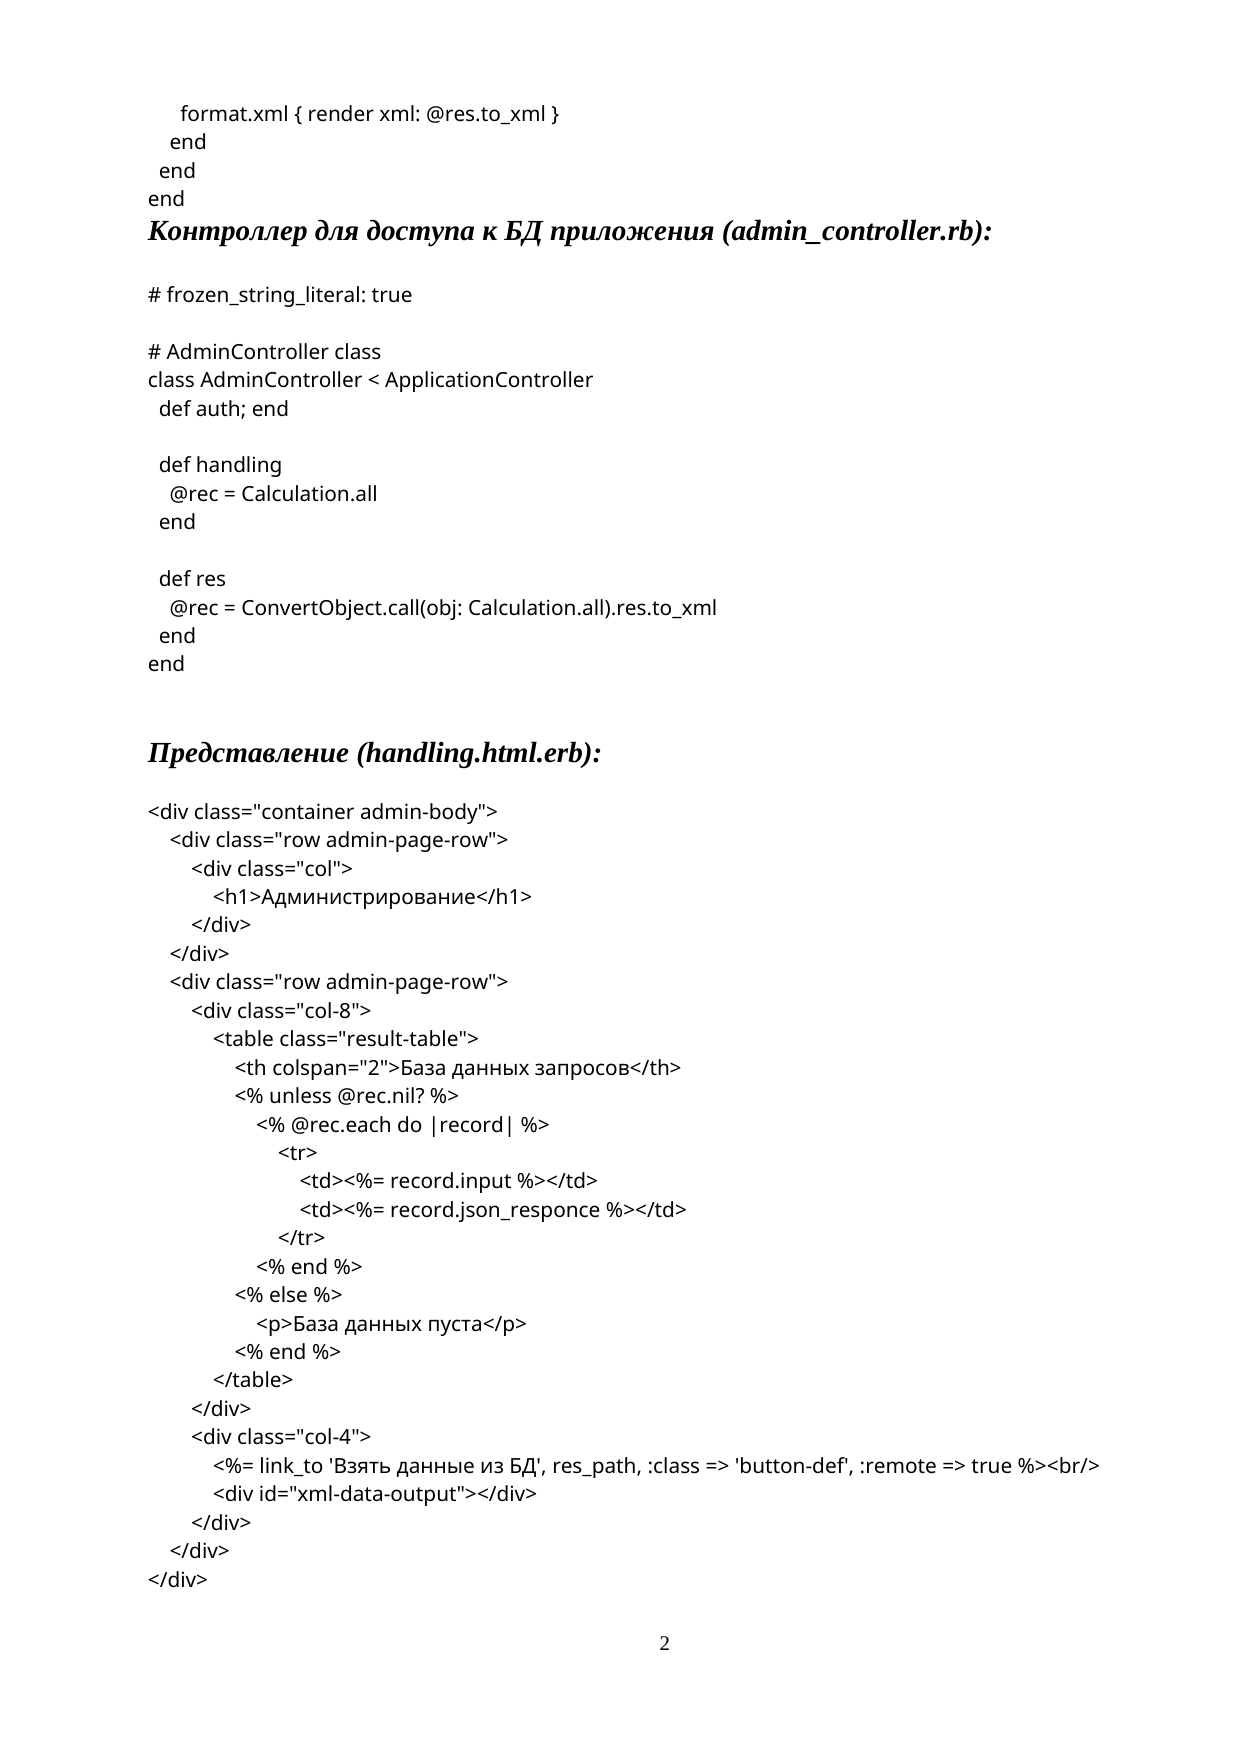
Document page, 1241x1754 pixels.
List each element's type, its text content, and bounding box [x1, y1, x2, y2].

text </div> [148, 911, 1181, 939]
text def auth; end [148, 394, 1181, 422]
text </table> [148, 1366, 1181, 1394]
text <p>База данных пуста</p> [148, 1309, 1181, 1337]
text <% @rec.each do |record| %> [148, 1110, 1181, 1138]
text <div class="col-8"> [148, 996, 1181, 1024]
text </div> [148, 1394, 1181, 1422]
text <h1>Администрирование</h1> [148, 882, 1181, 911]
text <td><%= record.json_responce %></td> [148, 1195, 1181, 1223]
text <div class="row admin-page-row"> [148, 825, 1181, 854]
text <div class="col"> [148, 854, 1181, 882]
text end [148, 507, 1181, 536]
text </div> [148, 1565, 1181, 1593]
text </tr> [148, 1223, 1181, 1252]
text <%= link_to 'Взять данные из БД', res_path, :class => 'button-def', :remote => true %><br/> [148, 1451, 1181, 1479]
text @rec = ConvertObject.call(obj: Calculation.all).res.to_xml [148, 593, 1181, 621]
text <% end %> [148, 1252, 1181, 1280]
text <div class="container admin-body"> [148, 797, 1181, 825]
text end [148, 156, 1181, 184]
text # AdminController class [148, 337, 1181, 365]
text <table class="result-table"> [148, 1024, 1181, 1053]
text Представление (handling.html.erb): [148, 735, 1181, 768]
text end [148, 621, 1181, 649]
text <% else %> [148, 1280, 1181, 1309]
text </div> [148, 1536, 1181, 1565]
text <td><%= record.input %></td> [148, 1167, 1181, 1195]
text </div> [148, 1508, 1181, 1536]
text def handling [148, 451, 1181, 479]
text format.xml { render xml: @res.to_xml } [148, 99, 1181, 127]
text Контроллер для доступа к БД приложения (admin_controller.rb): [148, 213, 1181, 246]
text <tr> [148, 1138, 1181, 1167]
text end [148, 649, 1181, 678]
text <% end %> [148, 1337, 1181, 1366]
text <div class="row admin-page-row"> [148, 967, 1181, 996]
text end [148, 184, 1181, 213]
text end [148, 127, 1181, 156]
text <div class="col-4"> [148, 1422, 1181, 1451]
text class AdminController < ApplicationController [148, 365, 1181, 394]
text <% unless @rec.nil? %> [148, 1081, 1181, 1110]
text @rec = Calculation.all [148, 479, 1181, 507]
text <div id="xml-data-output"></div> [148, 1479, 1181, 1508]
text <th colspan="2">База данных запросов</th> [148, 1053, 1181, 1081]
text def res [148, 564, 1181, 593]
text </div> [148, 939, 1181, 967]
text # frozen_string_literal: true [148, 280, 1181, 308]
